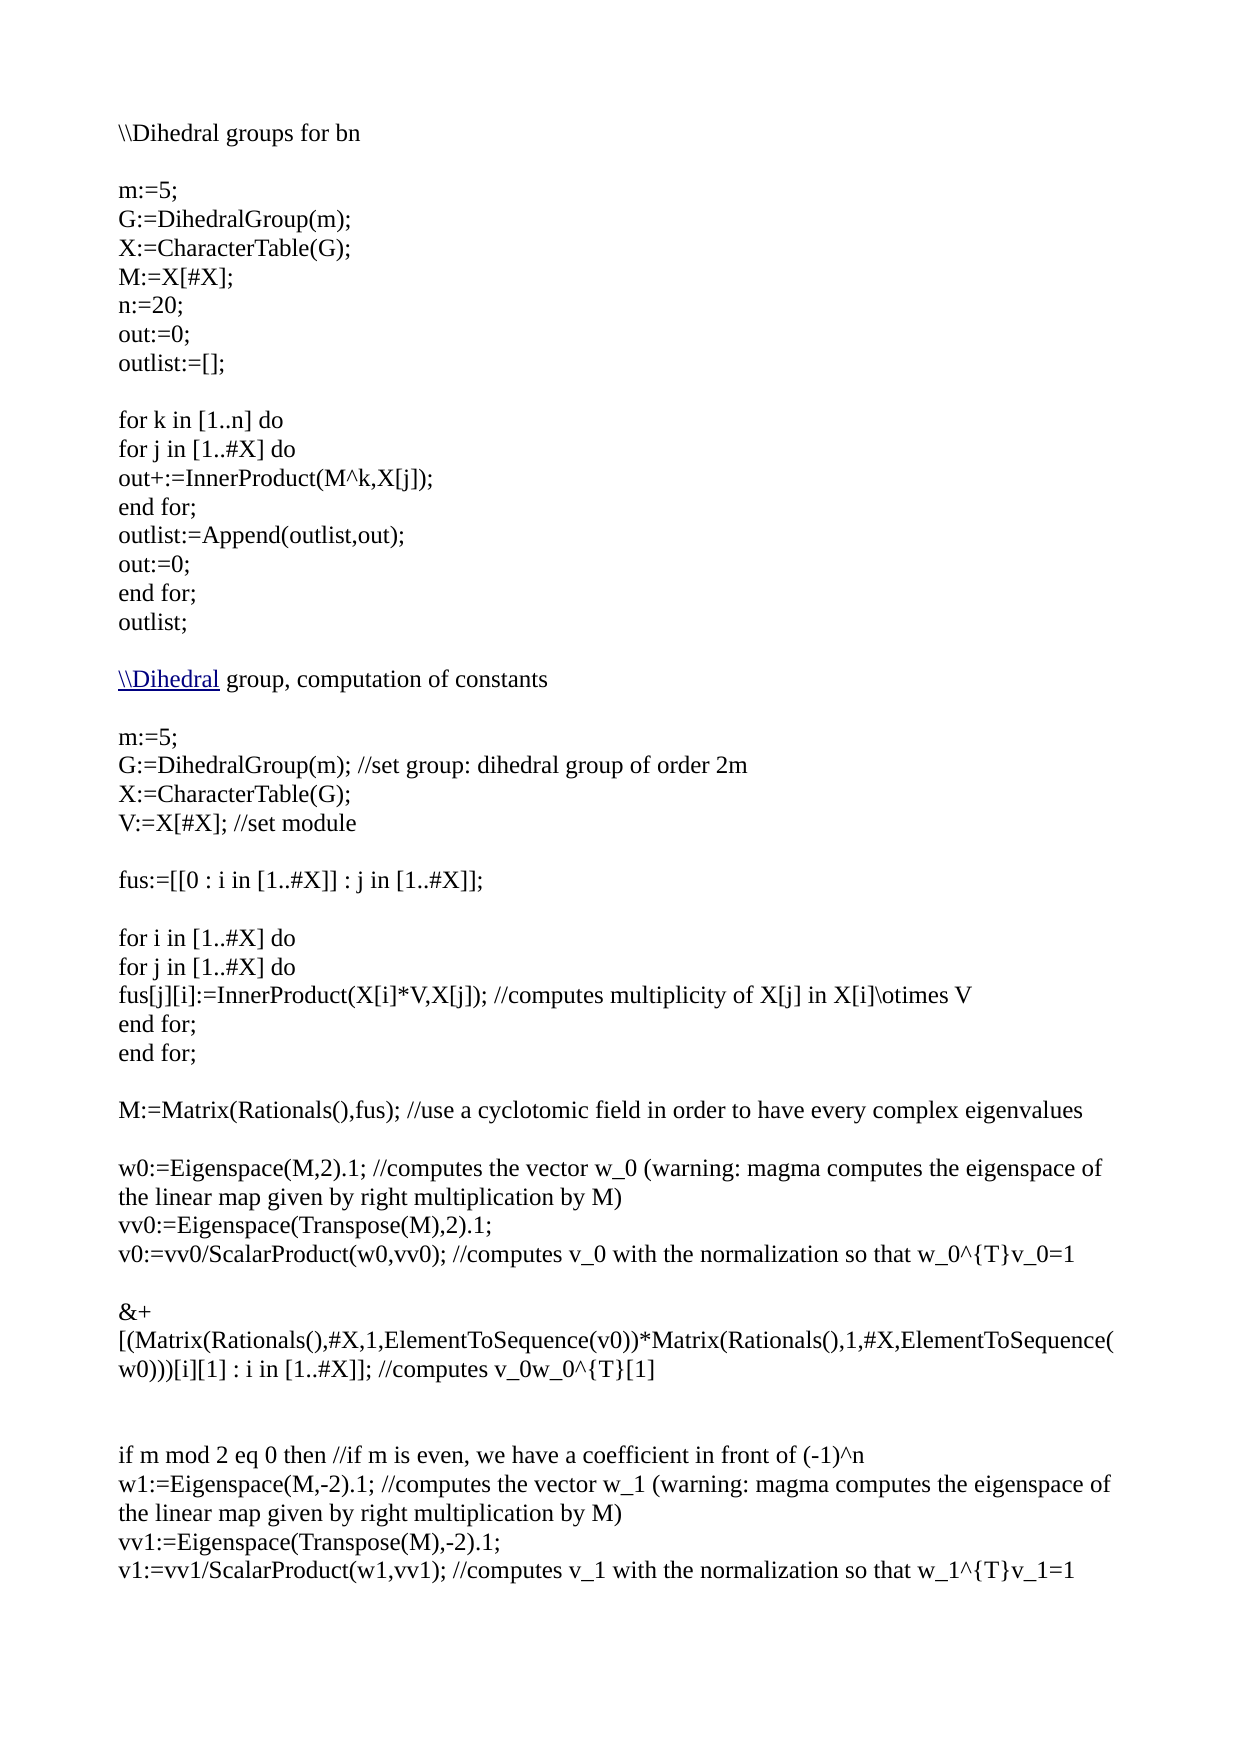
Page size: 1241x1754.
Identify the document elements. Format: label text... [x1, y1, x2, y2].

text if m mod 2 eq 0 then //if m is even, we have a coefficient in front of (-1)^n [118, 1441, 1122, 1469]
text \\Dihedral group, computation of constants [118, 664, 1122, 693]
text m:=5; [118, 722, 1122, 751]
text end for; [118, 578, 1122, 607]
text outlist; [118, 607, 1122, 636]
text G:=DihedralGroup(m); [118, 204, 1122, 233]
text end for; [118, 1038, 1122, 1067]
text M:=X[#X]; [118, 262, 1122, 291]
text X:=CharacterTable(G); [118, 233, 1122, 262]
text end for; [118, 492, 1122, 521]
text outlist:=[]; [118, 348, 1122, 377]
text for k in [1..n] do [118, 406, 1122, 434]
text V:=X[#X]; //set module [118, 808, 1122, 837]
text v0:=vv0/ScalarProduct(w0,vv0); //computes v_0 with the normalization so that w_0^{T}v_0=1 [118, 1239, 1122, 1268]
text \\Dihedral groups for bn [118, 118, 1122, 147]
text out:=0; [118, 319, 1122, 348]
text for j in [1..#X] do [118, 952, 1122, 981]
text end for; [118, 1009, 1122, 1038]
text n:=20; [118, 291, 1122, 319]
text fus[j][i]:=InnerProduct(X[i]*V,X[j]); //computes multiplicity of X[j] in X[i]\otimes V [118, 981, 1122, 1009]
text out:=0; [118, 549, 1122, 578]
text vv0:=Eigenspace(Transpose(M),2).1; [118, 1211, 1122, 1239]
text &+[(Matrix(Rationals(),#X,1,ElementToSequence(v0))*Matrix(Rationals(),1,#X,ElementToSequence(w0)))[i][1] : i in [1..#X]]; //computes v_0w_0^{T}[1] [118, 1297, 1122, 1383]
text for j in [1..#X] do [118, 434, 1122, 463]
text w1:=Eigenspace(M,-2).1; //computes the vector w_1 (warning: magma computes the eigenspace of the linear map given by right multiplication by M) [118, 1469, 1122, 1527]
text for i in [1..#X] do [118, 923, 1122, 952]
text X:=CharacterTable(G); [118, 779, 1122, 808]
text G:=DihedralGroup(m); //set group: dihedral group of order 2m [118, 751, 1122, 779]
text m:=5; [118, 176, 1122, 204]
text v1:=vv1/ScalarProduct(w1,vv1); //computes v_1 with the normalization so that w_1^{T}v_1=1 [118, 1556, 1122, 1584]
text out+:=InnerProduct(M^k,X[j]); [118, 463, 1122, 492]
text vv1:=Eigenspace(Transpose(M),-2).1; [118, 1527, 1122, 1556]
text M:=Matrix(Rationals(),fus); //use a cyclotomic field in order to have every complex eigenvalues [118, 1096, 1122, 1124]
text w0:=Eigenspace(M,2).1; //computes the vector w_0 (warning: magma computes the eigenspace of the linear map given by right multiplication by M) [118, 1153, 1122, 1211]
text fus:=[[0 : i in [1..#X]] : j in [1..#X]]; [118, 866, 1122, 894]
text outlist:=Append(outlist,out); [118, 521, 1122, 549]
